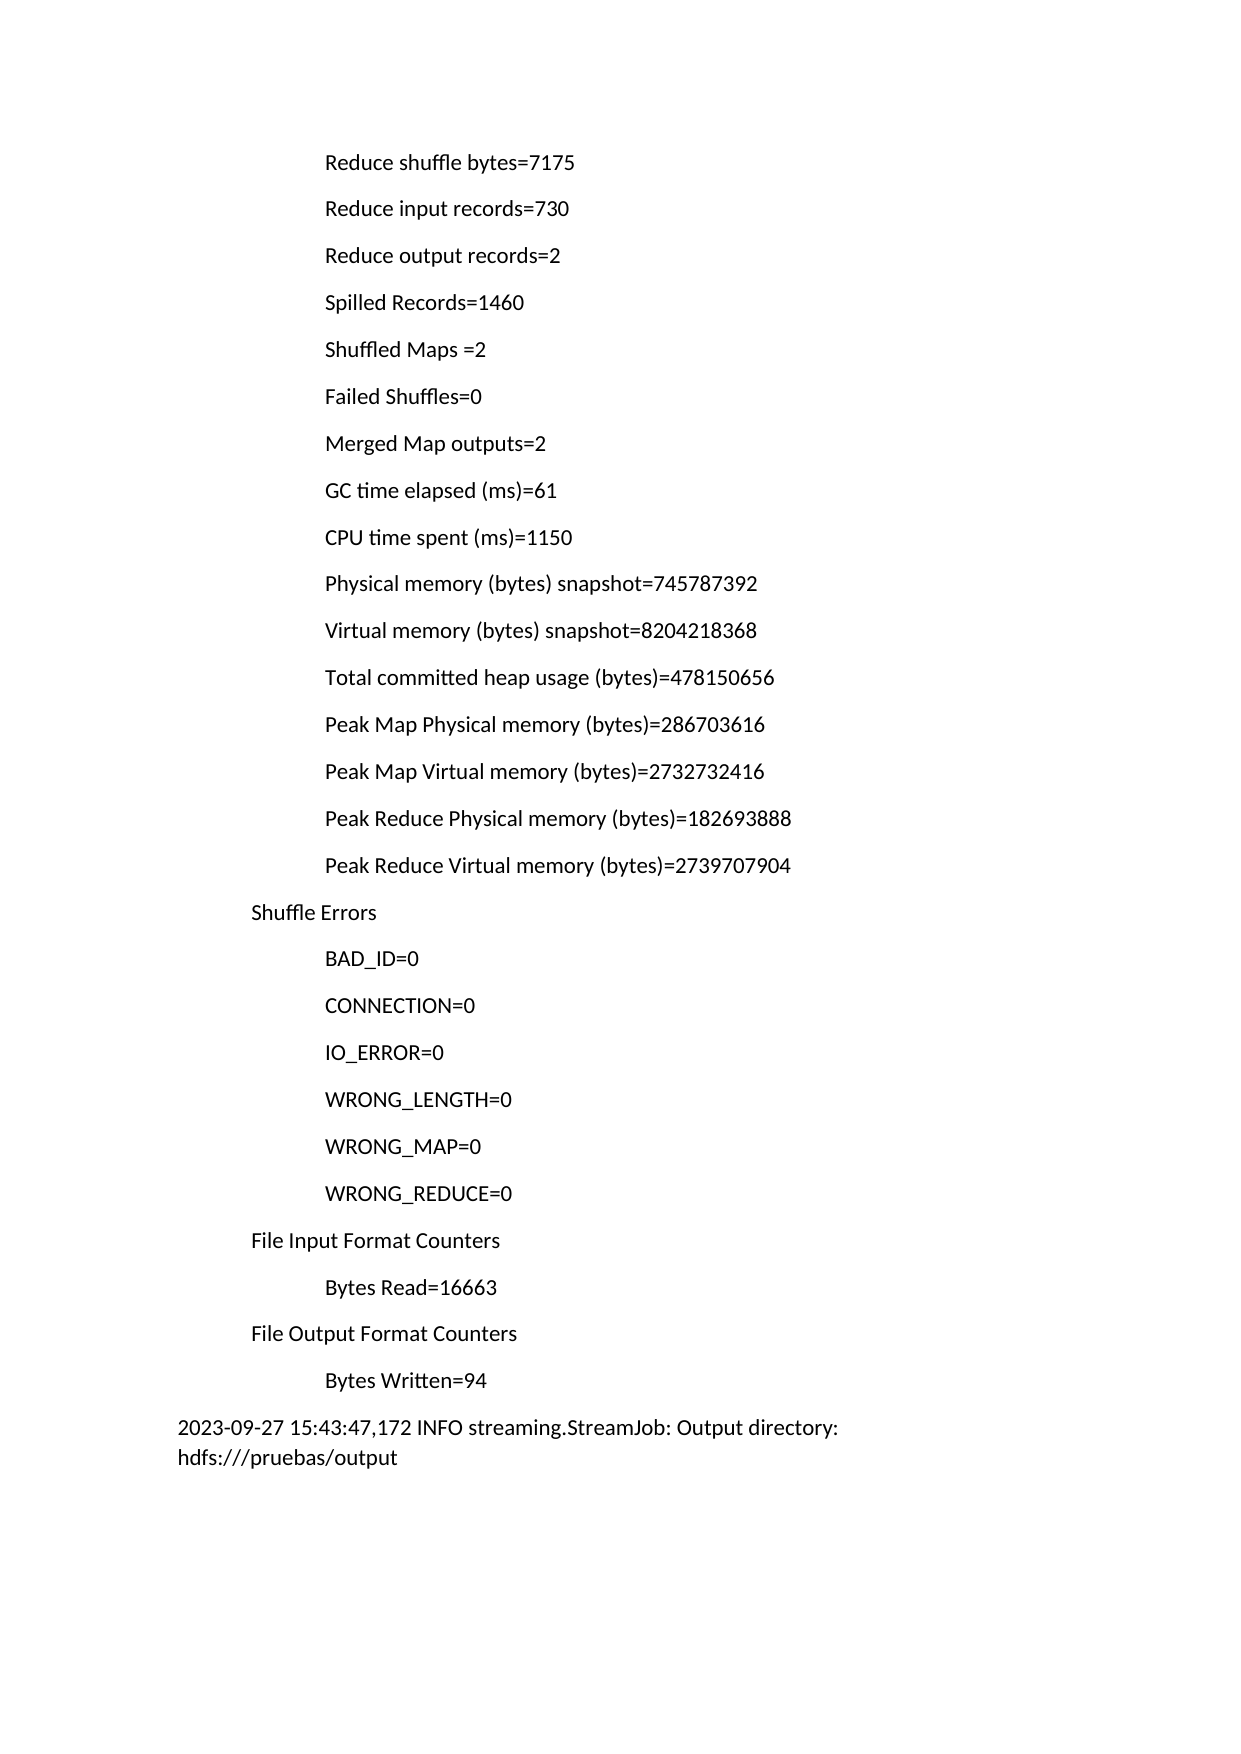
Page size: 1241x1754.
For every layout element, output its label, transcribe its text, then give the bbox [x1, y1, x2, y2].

text 2023-09-27 15:43:47,172 INFO streaming.StreamJob: Output directory: hdfs:///pruebas/output [177, 1413, 1063, 1471]
text Bytes Written=94 [177, 1366, 1063, 1394]
text Spilled Records=1460 [177, 288, 1063, 316]
text BAD_ID=0 [177, 944, 1063, 972]
text File Input Format Counters [177, 1226, 1063, 1254]
text CONNECTION=0 [177, 991, 1063, 1019]
text Shuffled Maps =2 [177, 335, 1063, 363]
text Virtual memory (bytes) snapshot=8204218368 [177, 616, 1063, 644]
text Peak Reduce Physical memory (bytes)=182693888 [177, 804, 1063, 832]
text CPU time spent (ms)=1150 [177, 523, 1063, 551]
text Peak Map Physical memory (bytes)=286703616 [177, 710, 1063, 738]
text Failed Shuffles=0 [177, 382, 1063, 410]
text Peak Map Virtual memory (bytes)=2732732416 [177, 757, 1063, 785]
text Total committed heap usage (bytes)=478150656 [177, 663, 1063, 691]
text WRONG_REDUCE=0 [177, 1179, 1063, 1207]
text GC time elapsed (ms)=61 [177, 476, 1063, 504]
text WRONG_LENGTH=0 [177, 1085, 1063, 1113]
text Physical memory (bytes) snapshot=745787392 [177, 569, 1063, 597]
text Peak Reduce Virtual memory (bytes)=2739707904 [177, 851, 1063, 879]
text IO_ERROR=0 [177, 1038, 1063, 1066]
text Reduce input records=730 [177, 194, 1063, 222]
text Reduce shuffle bytes=7175 [177, 148, 1063, 176]
text File Output Format Counters [177, 1319, 1063, 1347]
text Shuffle Errors [177, 898, 1063, 926]
text Reduce output records=2 [177, 241, 1063, 269]
text WRONG_MAP=0 [177, 1132, 1063, 1160]
text Bytes Read=16663 [177, 1273, 1063, 1301]
text Merged Map outputs=2 [177, 429, 1063, 457]
